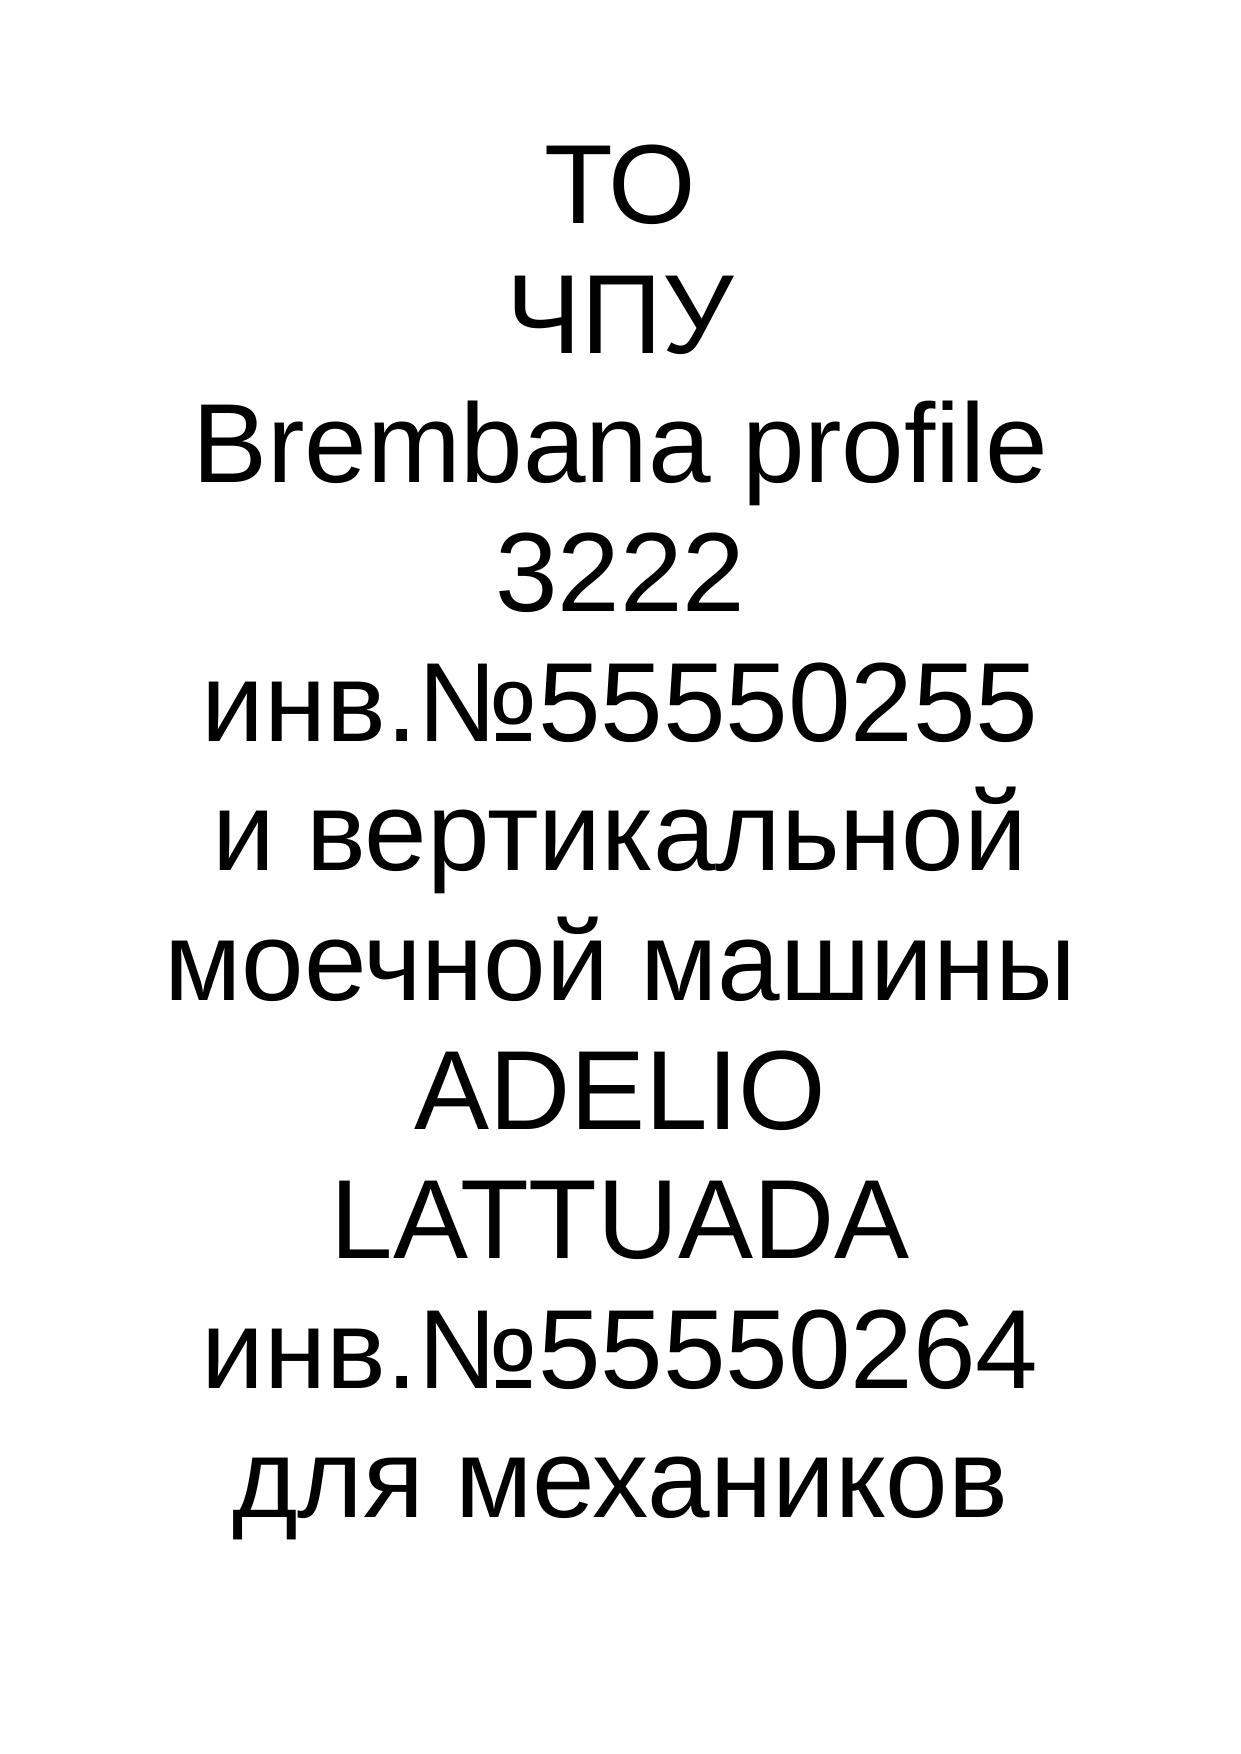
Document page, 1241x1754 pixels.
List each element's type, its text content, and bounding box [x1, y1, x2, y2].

text и вертикальной моечной машины ADELIO LATTUADA [118, 765, 1122, 1282]
text ТО [118, 118, 1122, 247]
text инв.№55550255 [118, 636, 1122, 765]
text Brembana profile 3222 [118, 377, 1122, 636]
text ЧПУ [118, 247, 1122, 377]
text инв.№55550264 для механиков [118, 1282, 1122, 1541]
